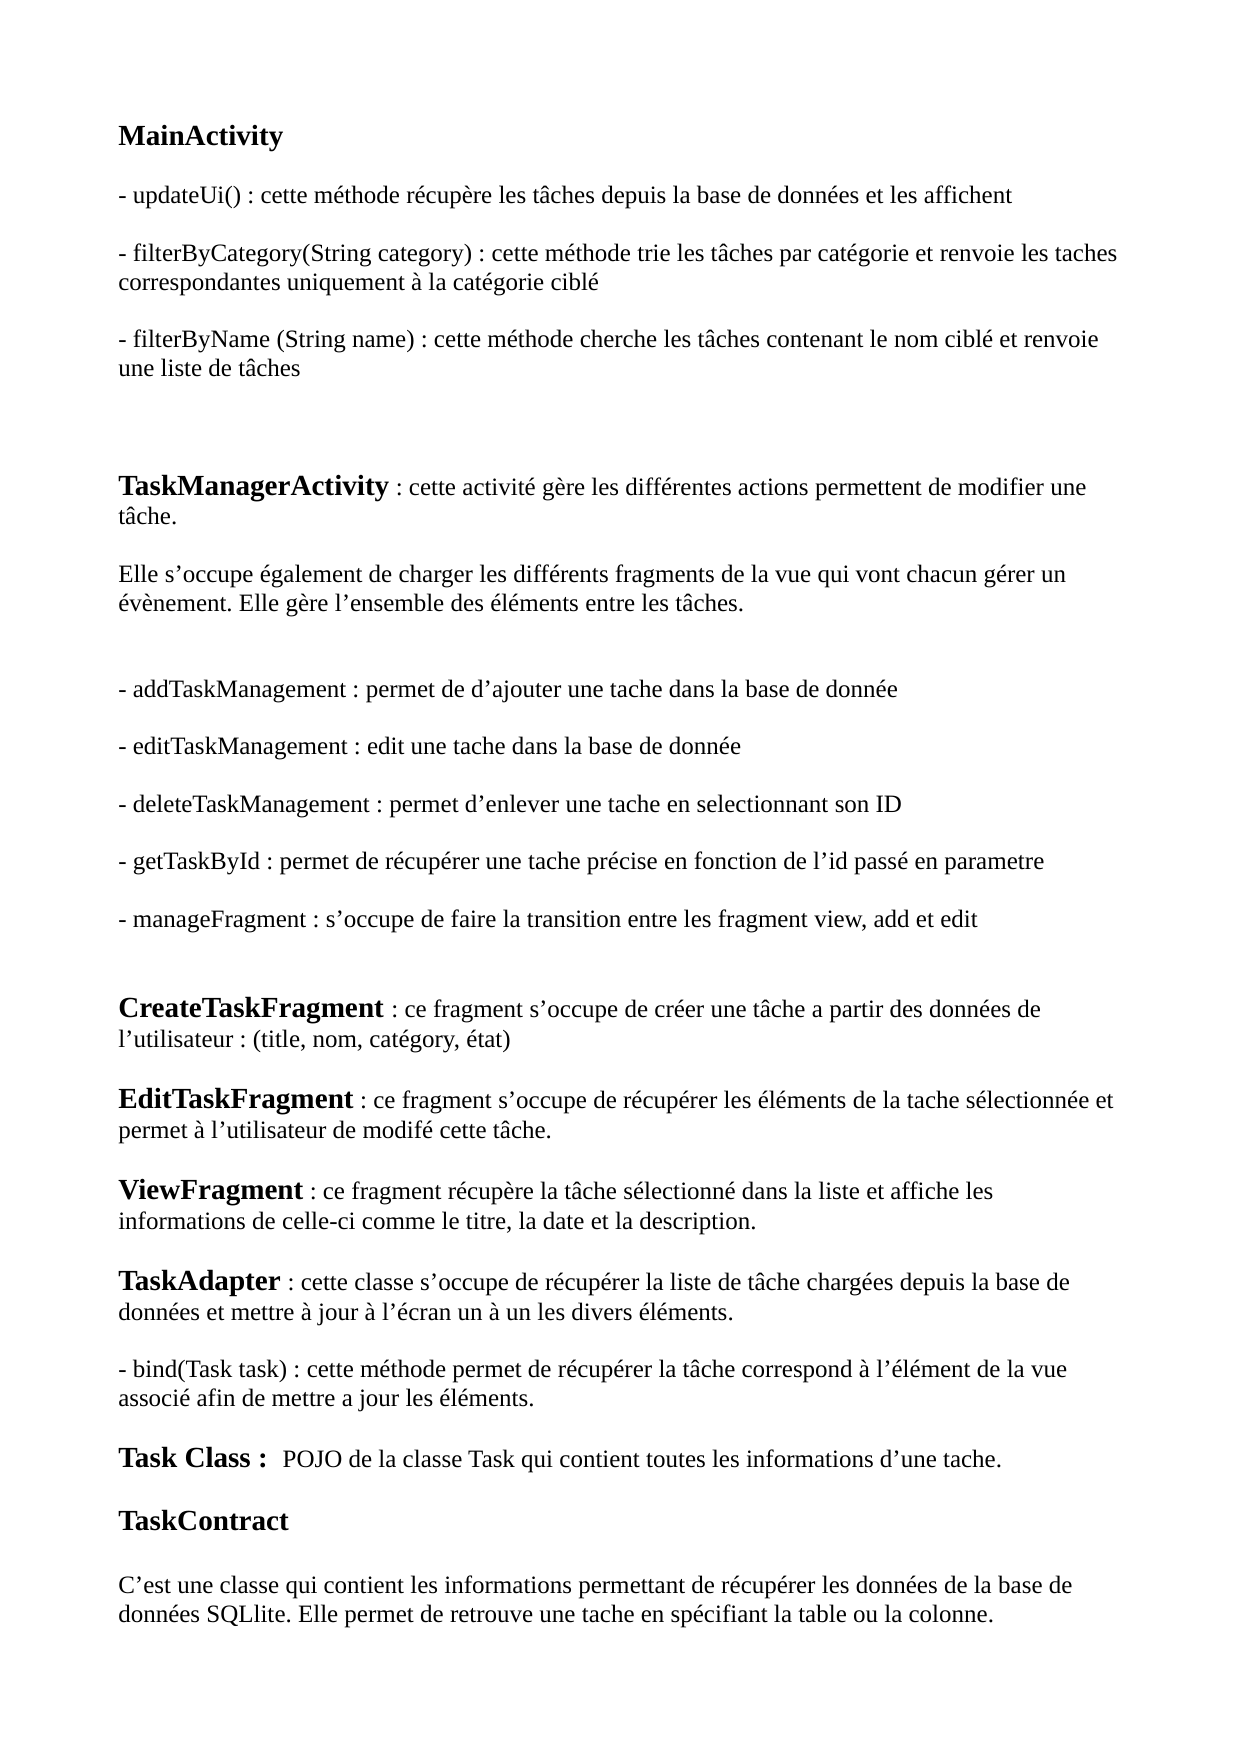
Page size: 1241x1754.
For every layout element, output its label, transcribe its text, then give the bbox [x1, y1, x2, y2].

text - getTaskById : permet de récupérer une tache précise en fonction de l’id passé en parametre [118, 846, 1122, 875]
text C’est une classe qui contient les informations permettant de récupérer les données de la base de données SQLlite. Elle permet de retrouve une tache en spécifiant la table ou la colonne. [118, 1570, 1122, 1627]
text - filterByCategory(String category) : cette méthode trie les tâches par catégorie et renvoie les taches correspondantes uniquement à la catégorie ciblé [118, 238, 1122, 295]
text EditTaskFragment : ce fragment s’occupe de récupérer les éléments de la tache sélectionnée et permet à l’utilisateur de modifé cette tâche. [118, 1081, 1122, 1143]
text CreateTaskFragment : ce fragment s’occupe de créer une tâche a partir des données de l’utilisateur : (title, nom, catégory, état) [118, 990, 1122, 1052]
text - manageFragment : s’occupe de faire la transition entre les fragment view, add et edit [118, 904, 1122, 933]
text - updateUi() : cette méthode récupère les tâches depuis la base de données et les affichent [118, 180, 1122, 209]
text ViewFragment : ce fragment récupère la tâche sélectionné dans la liste et affiche les informations de celle-ci comme le titre, la date et la description. [118, 1172, 1122, 1234]
text Task Class : POJO de la classe Task qui contient toutes les informations d’une tache. [118, 1441, 1122, 1474]
text TaskContract [118, 1503, 1122, 1536]
text MainActivity [118, 118, 1122, 152]
text - editTaskManagement : edit une tache dans la base de donnée [118, 731, 1122, 760]
text Elle s’occupe également de charger les différents fragments de la vue qui vont chacun gérer un évènement. Elle gère l’ensemble des éléments entre les tâches. [118, 559, 1122, 616]
text TaskManagerActivity : cette activité gère les différentes actions permettent de modifier une tâche. [118, 468, 1122, 530]
text - bind(Task task) : cette méthode permet de récupérer la tâche correspond à l’élément de la vue associé afin de mettre a jour les éléments. [118, 1354, 1122, 1412]
text - addTaskManagement : permet de d’ajouter une tache dans la base de donnée [118, 674, 1122, 703]
text TaskAdapter : cette classe s’occupe de récupérer la liste de tâche chargées depuis la base de données et mettre à jour à l’écran un à un les divers éléments. [118, 1263, 1122, 1326]
text - deleteTaskManagement : permet d’enlever une tache en selectionnant son ID [118, 789, 1122, 818]
text - filterByName (String name) : cette méthode cherche les tâches contenant le nom ciblé et renvoie une liste de tâches [118, 324, 1122, 382]
